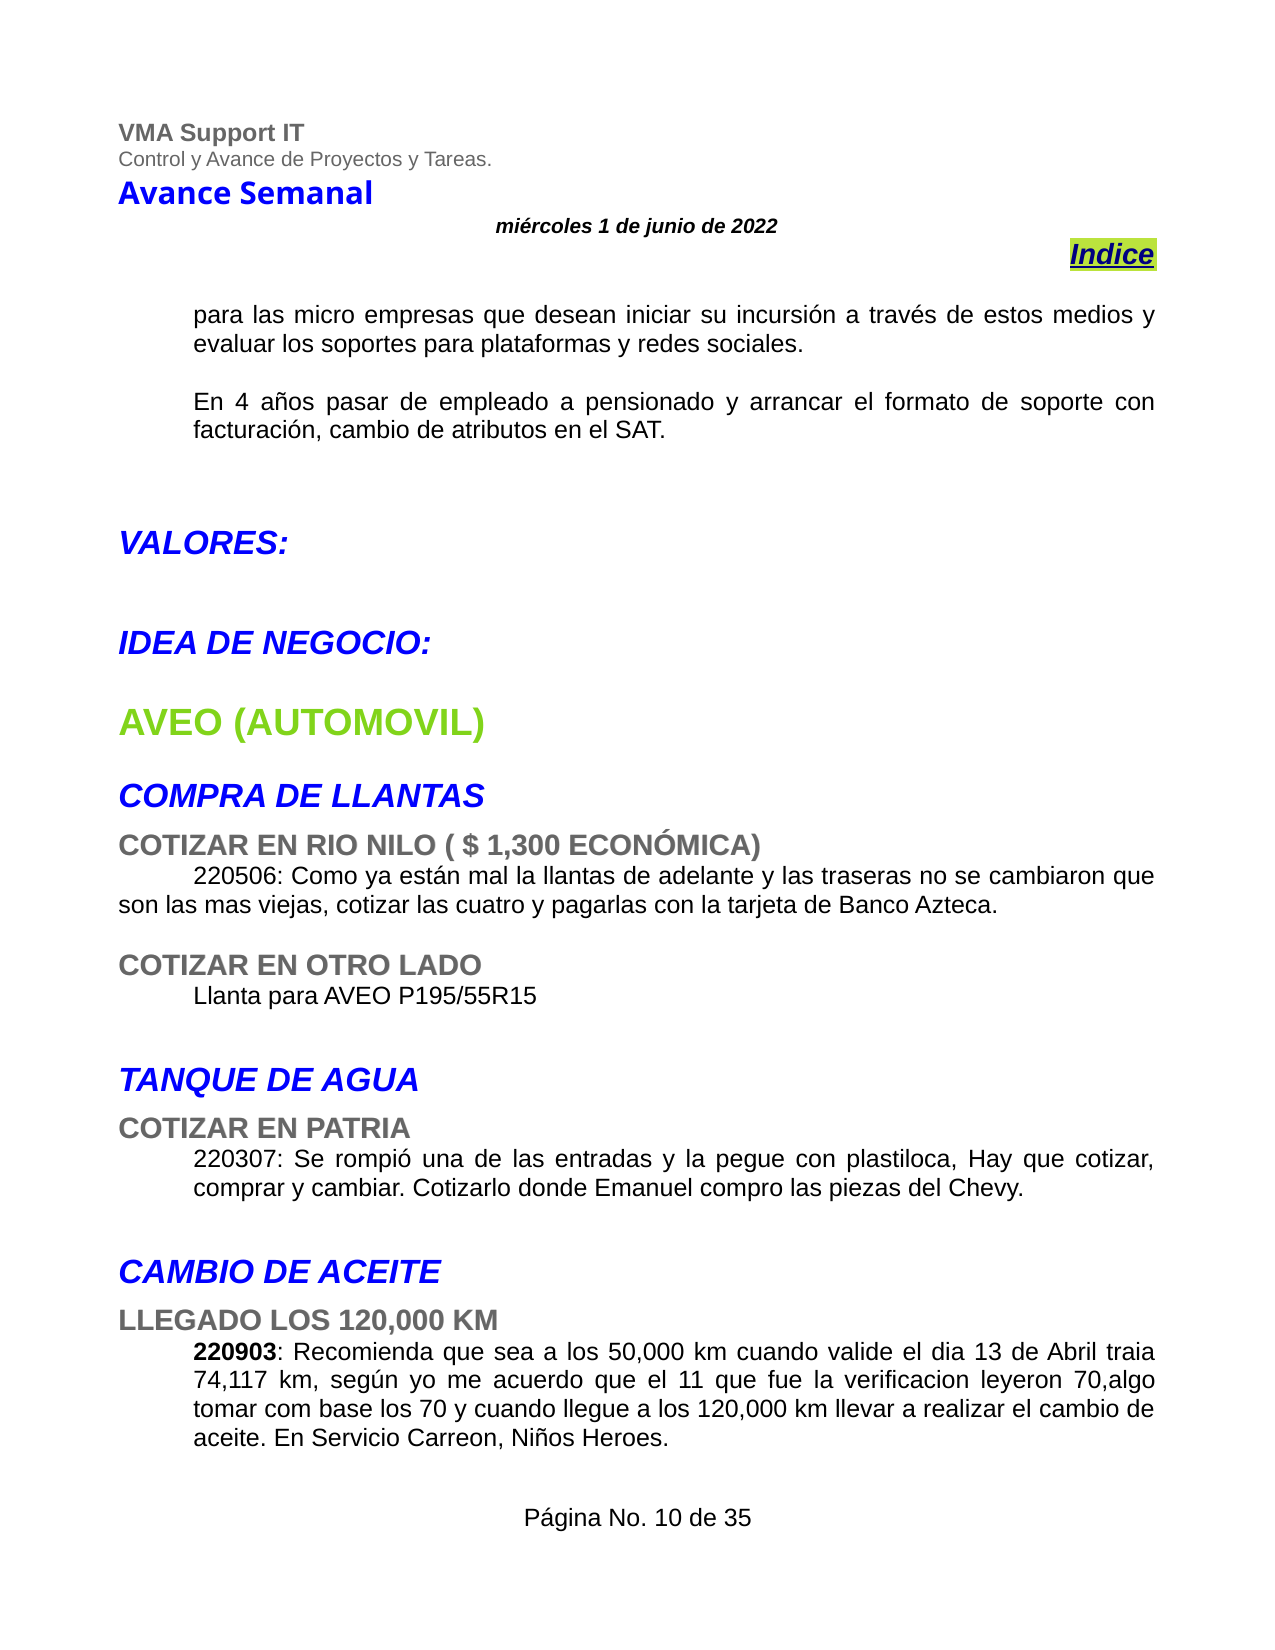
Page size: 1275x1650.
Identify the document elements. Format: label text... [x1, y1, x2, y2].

text Llanta para AVEO P195/55R15 [118, 981, 1157, 1010]
subtitle COTIZAR EN RIO NILO ( $ 1,300 económica) [118, 827, 1157, 861]
subtitle VALORES: [118, 522, 1157, 561]
subtitle CAMBIO DE ACEITE [118, 1252, 1157, 1290]
subtitle COTIZAR EN PATRIA [118, 1111, 1157, 1144]
subtitle COTIZAR EN OTRO LADO [118, 947, 1157, 981]
text 220903: Recomienda que sea a los 50,000 km cuando valide el dia 13 de Abril traia 74,117 km, según yo me acuerdo que el 11 que fue la verificacion leyeron 70,algo tomar com base los 70 y cuando llegue a los 120,000 km llevar a realizar el cambio de aceite. En Servicio Carreon, Niños Heroes. [193, 1336, 1157, 1451]
text En 4 años pasar de empleado a pensionado y arrancar el formato de soporte con facturación, cambio de atributos en el SAT. [193, 387, 1157, 444]
subtitle COMPRA DE LLANTAS [118, 776, 1157, 815]
text 220506: Como ya están mal la llantas de adelante y las traseras no se cambiaron que son las mas viejas, cotizar las cuatro y pagarlas con la tarjeta de Banco Azteca. [118, 861, 1157, 919]
subtitle AVEO (Automovil) [118, 699, 1157, 743]
text 220307: Se rompió una de las entradas y la pegue con plastiloca, Hay que cotizar, comprar y cambiar. Cotizarlo donde Emanuel compro las piezas del Chevy. [193, 1144, 1157, 1202]
subtitle LLEGADO LOS 120,000 KM [118, 1303, 1157, 1336]
subtitle IDEA DE NEGOCIO: [118, 623, 1157, 662]
text para las micro empresas que desean iniciar su incursión a través de estos medios y evaluar los soportes para plataformas y redes sociales. [193, 300, 1157, 358]
subtitle TANQUE DE AGUA [118, 1059, 1157, 1098]
